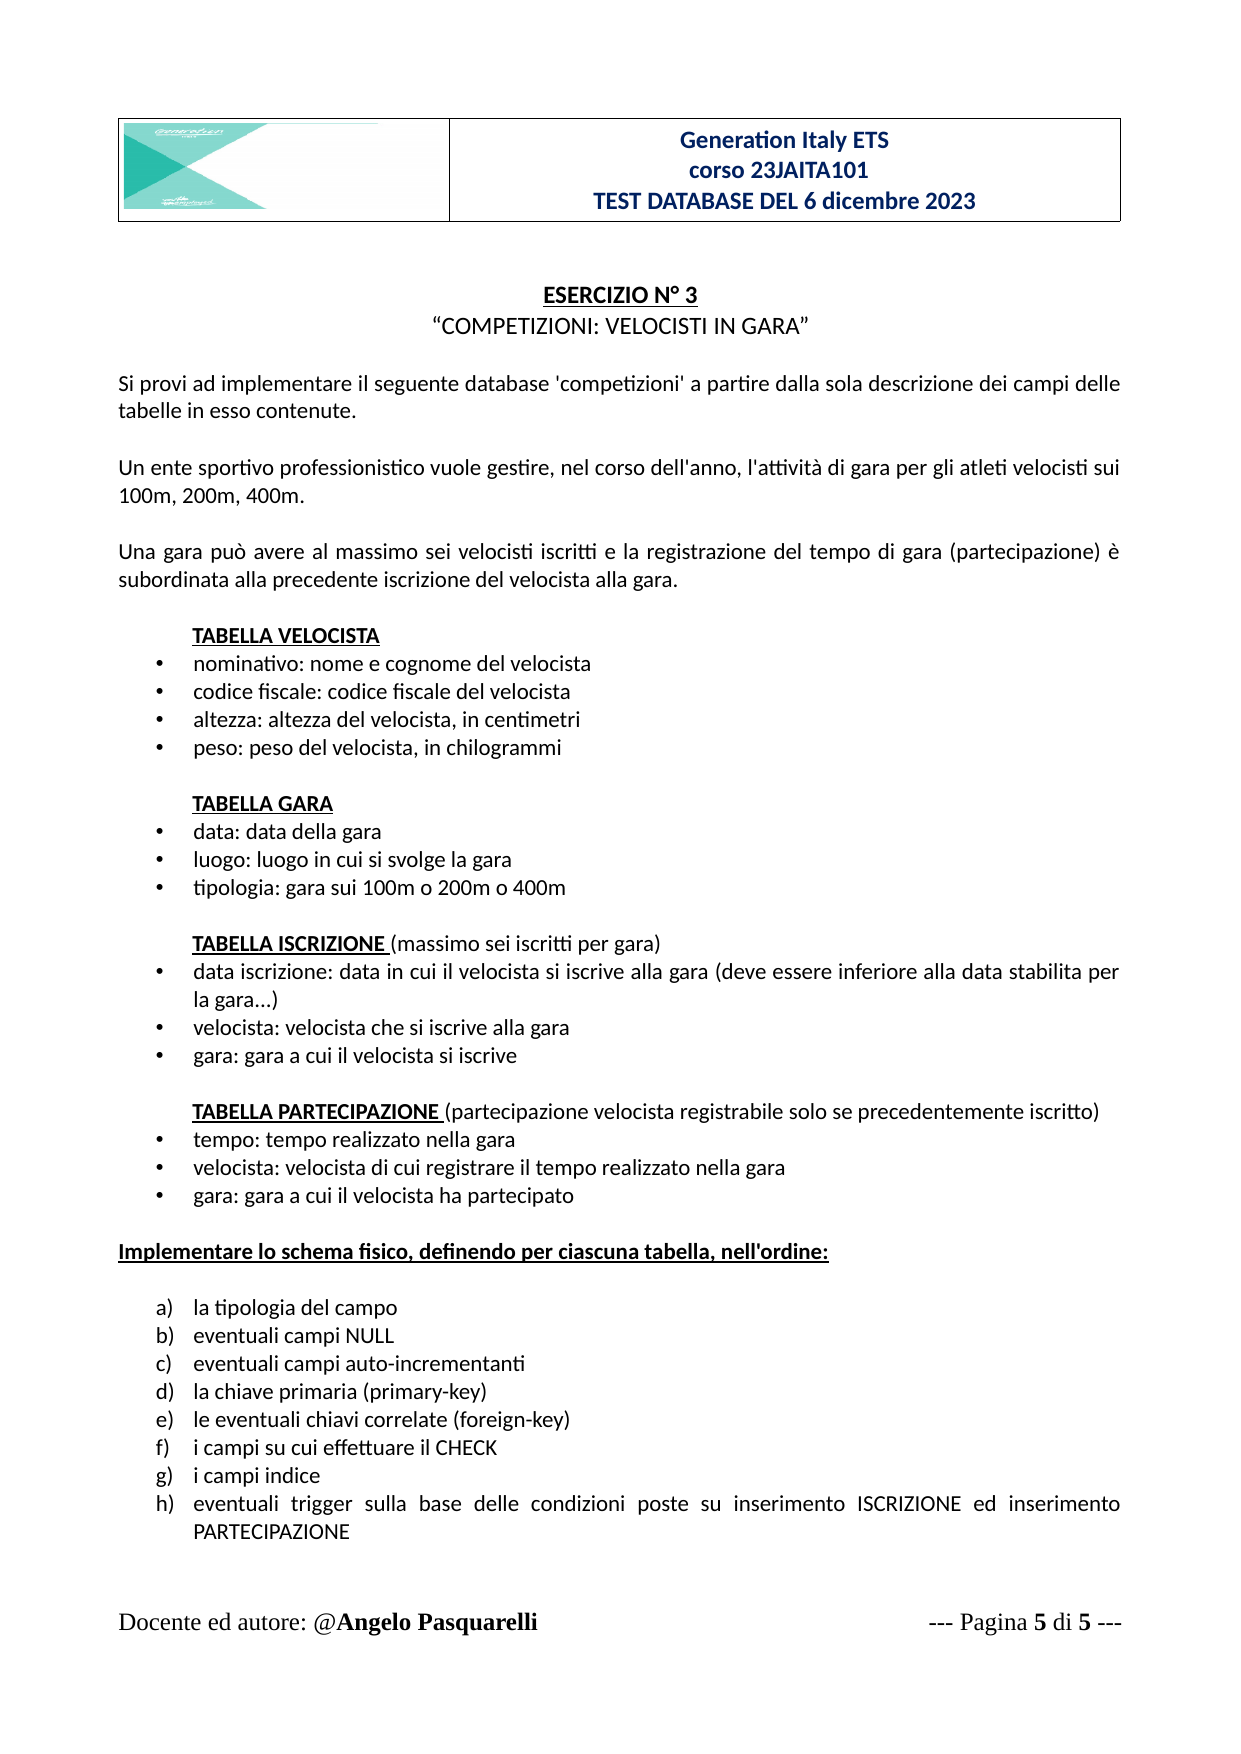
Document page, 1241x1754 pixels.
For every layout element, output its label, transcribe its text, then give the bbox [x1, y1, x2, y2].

list velocista: velocista di cui registrare il tempo realizzato nella gara [156, 1153, 1122, 1181]
text Un ente sportivo professionistico vuole gestire, nel corso dell'anno, l'attività di gara per gli atleti velocisti sui 100m, 200m, 400m. [118, 453, 1122, 509]
list velocista: velocista che si iscrive alla gara [156, 1013, 1122, 1041]
list le eventuali chiavi correlate (foreign-key) [156, 1405, 1122, 1433]
list gara: gara a cui il velocista si iscrive [156, 1041, 1122, 1069]
list eventuali trigger sulla base delle condizioni poste su inserimento ISCRIZIONE ed inserimento PARTECIPAZIONE [156, 1489, 1122, 1546]
list codice fiscale: codice fiscale del velocista [156, 677, 1122, 705]
list altezza: altezza del velocista, in centimetri [156, 705, 1122, 733]
text Una gara può avere al massimo sei velocisti iscritti e la registrazione del tempo di gara (partecipazione) è subordinata alla precedente iscrizione del velocista alla gara. [118, 537, 1122, 593]
list tempo: tempo realizzato nella gara [156, 1125, 1122, 1153]
list nominativo: nome e cognome del velocista [156, 649, 1122, 677]
list la tipologia del campo [156, 1293, 1122, 1321]
list eventuali campi NULL [156, 1321, 1122, 1349]
list gara: gara a cui il velocista ha partecipato [156, 1181, 1122, 1209]
list luogo: luogo in cui si svolge la gara [156, 845, 1122, 873]
list data: data della gara [156, 817, 1122, 845]
text “COMPETIZIONI: VELOCISTI IN GARA” [118, 310, 1122, 341]
list peso: peso del velocista, in chilogrammi [156, 733, 1122, 761]
text Si provi ad implementare il seguente database 'competizioni' a partire dalla sola descrizione dei campi delle tabelle in esso contenute. [118, 341, 1122, 425]
text TABELLA VELOCISTA [192, 621, 1122, 649]
text TABELLA PARTECIPAZIONE (partecipazione velocista registrabile solo se precedentemente iscritto) [118, 1097, 1122, 1125]
text ESERCIZIO N° 3 [118, 279, 1122, 310]
text TABELLA GARA [192, 789, 1122, 817]
list tipologia: gara sui 100m o 200m o 400m [156, 873, 1122, 901]
list i campi indice [156, 1461, 1122, 1489]
list data iscrizione: data in cui il velocista si iscrive alla gara (deve essere inferiore alla data stabilita per la gara...) [156, 957, 1122, 1013]
text TABELLA ISCRIZIONE (massimo sei iscritti per gara) [118, 929, 1122, 957]
text Implementare lo schema fisico, definendo per ciascuna tabella, nell'ordine: [118, 1237, 1122, 1265]
list la chiave primaria (primary-key) [156, 1377, 1122, 1405]
list eventuali campi auto-incrementanti [156, 1349, 1122, 1377]
list i campi su cui effettuare il CHECK [156, 1433, 1122, 1461]
